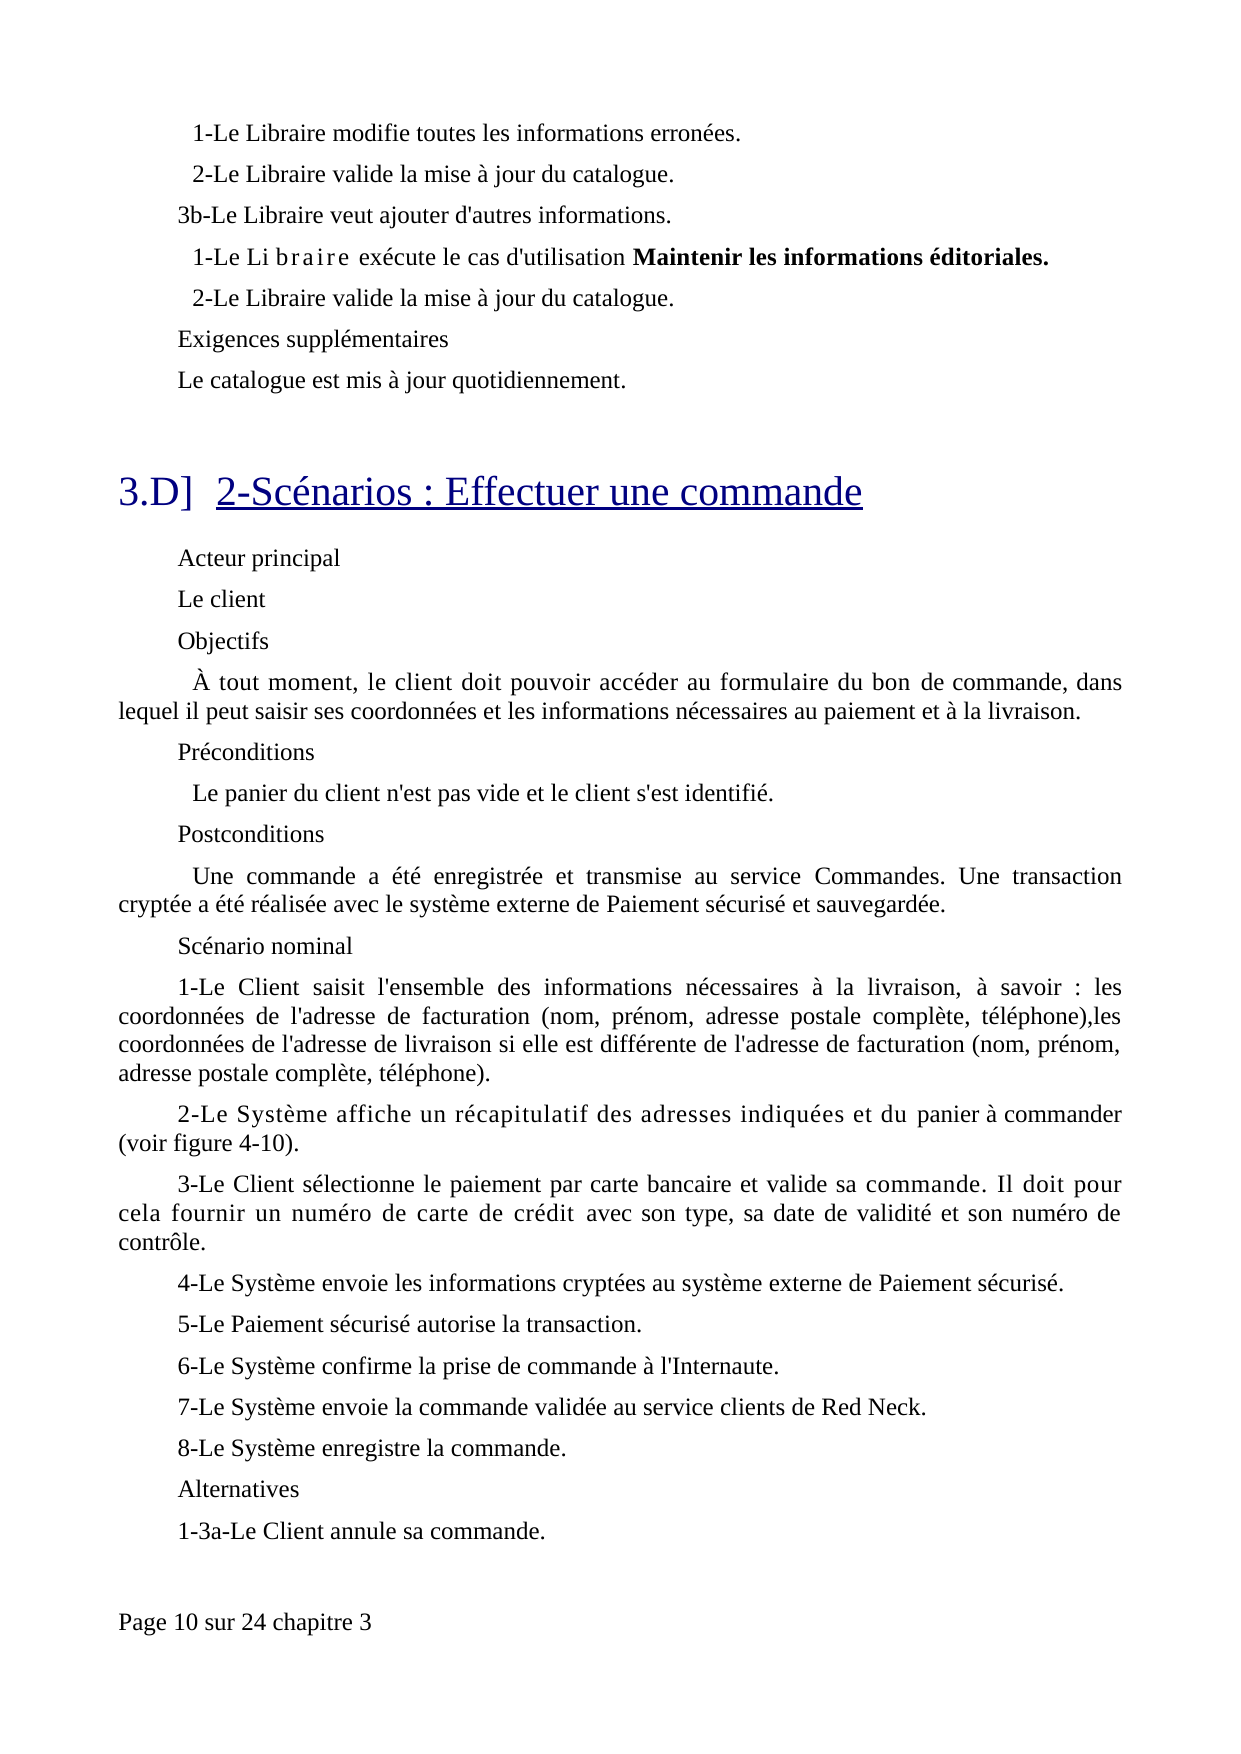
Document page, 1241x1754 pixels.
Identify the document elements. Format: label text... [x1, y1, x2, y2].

text Le client [118, 584, 1122, 613]
text Une commande a été enregistrée et transmise au service Commandes. Une transaction cryptée a été réalisée avec le système externe de Paiement sécurisé et sauvegardée. [118, 861, 1122, 918]
text À tout moment, le client doit pouvoir accéder au formulaire du bon de commande, dans lequel il peut saisir ses coordonnées et les informations nécessaires au paiement et à la livraison. [118, 667, 1122, 724]
text Postconditions [118, 819, 1122, 848]
text 1-Le Client saisit l'ensemble des informations nécessaires à la livraison, à savoir : les coordonnées de l'adresse de facturation (nom, prénom, adresse postale complète, téléphone),les coordonnées de l'adresse de livraison si elle est différente de l'adresse de facturation (nom, prénom, adresse postale complète, téléphone). [118, 972, 1122, 1087]
text Alternatives [118, 1474, 1122, 1503]
text 7-Le Système envoie la commande validée au service clients de Red Neck. [118, 1392, 1122, 1421]
subtitle 2-Scénarios : Effectuer une commande [118, 466, 1122, 514]
text Acteur principal [118, 543, 1122, 572]
text 1-3a-Le Client annule sa commande. [118, 1516, 1122, 1544]
text Exigences supplémentaires [118, 324, 1122, 353]
text Préconditions [118, 737, 1122, 766]
text Scénario nominal [118, 931, 1122, 959]
text 1-Le Libraire modifie toutes les informations erronées. [118, 118, 1122, 147]
text 4-Le Système envoie les informations cryptées au système externe de Paiement sécurisé. [118, 1268, 1122, 1297]
text 5-Le Paiement sécurisé autorise la transaction. [118, 1309, 1122, 1338]
text 2-Le Libraire valide la mise à jour du catalogue. [118, 283, 1122, 312]
text 2-Le Libraire valide la mise à jour du catalogue. [118, 159, 1122, 188]
text Le panier du client n'est pas vide et le client s'est identifié. [118, 778, 1122, 807]
text 8-Le Système enregistre la commande. [118, 1433, 1122, 1462]
text 1-Le Li braire exécute le cas d'utilisation Maintenir les informations éditoriales. [118, 242, 1122, 271]
text 3-Le Client sélectionne le paiement par carte bancaire et valide sa commande. Il doit pour cela fournir un numéro de carte de crédit avec son type, sa date de validité et son numéro de contrôle. [118, 1169, 1122, 1256]
text 3b-Le Libraire veut ajouter d'autres informations. [118, 201, 1122, 229]
text 6-Le Système confirme la prise de commande à l'Internaute. [118, 1351, 1122, 1379]
text Le catalogue est mis à jour quotidiennement. [118, 366, 1122, 394]
text 2-Le Système affiche un récapitulatif des adresses indiquées et du panier à commander (voir figure 4-10). [118, 1099, 1122, 1157]
text Objectifs [118, 626, 1122, 654]
